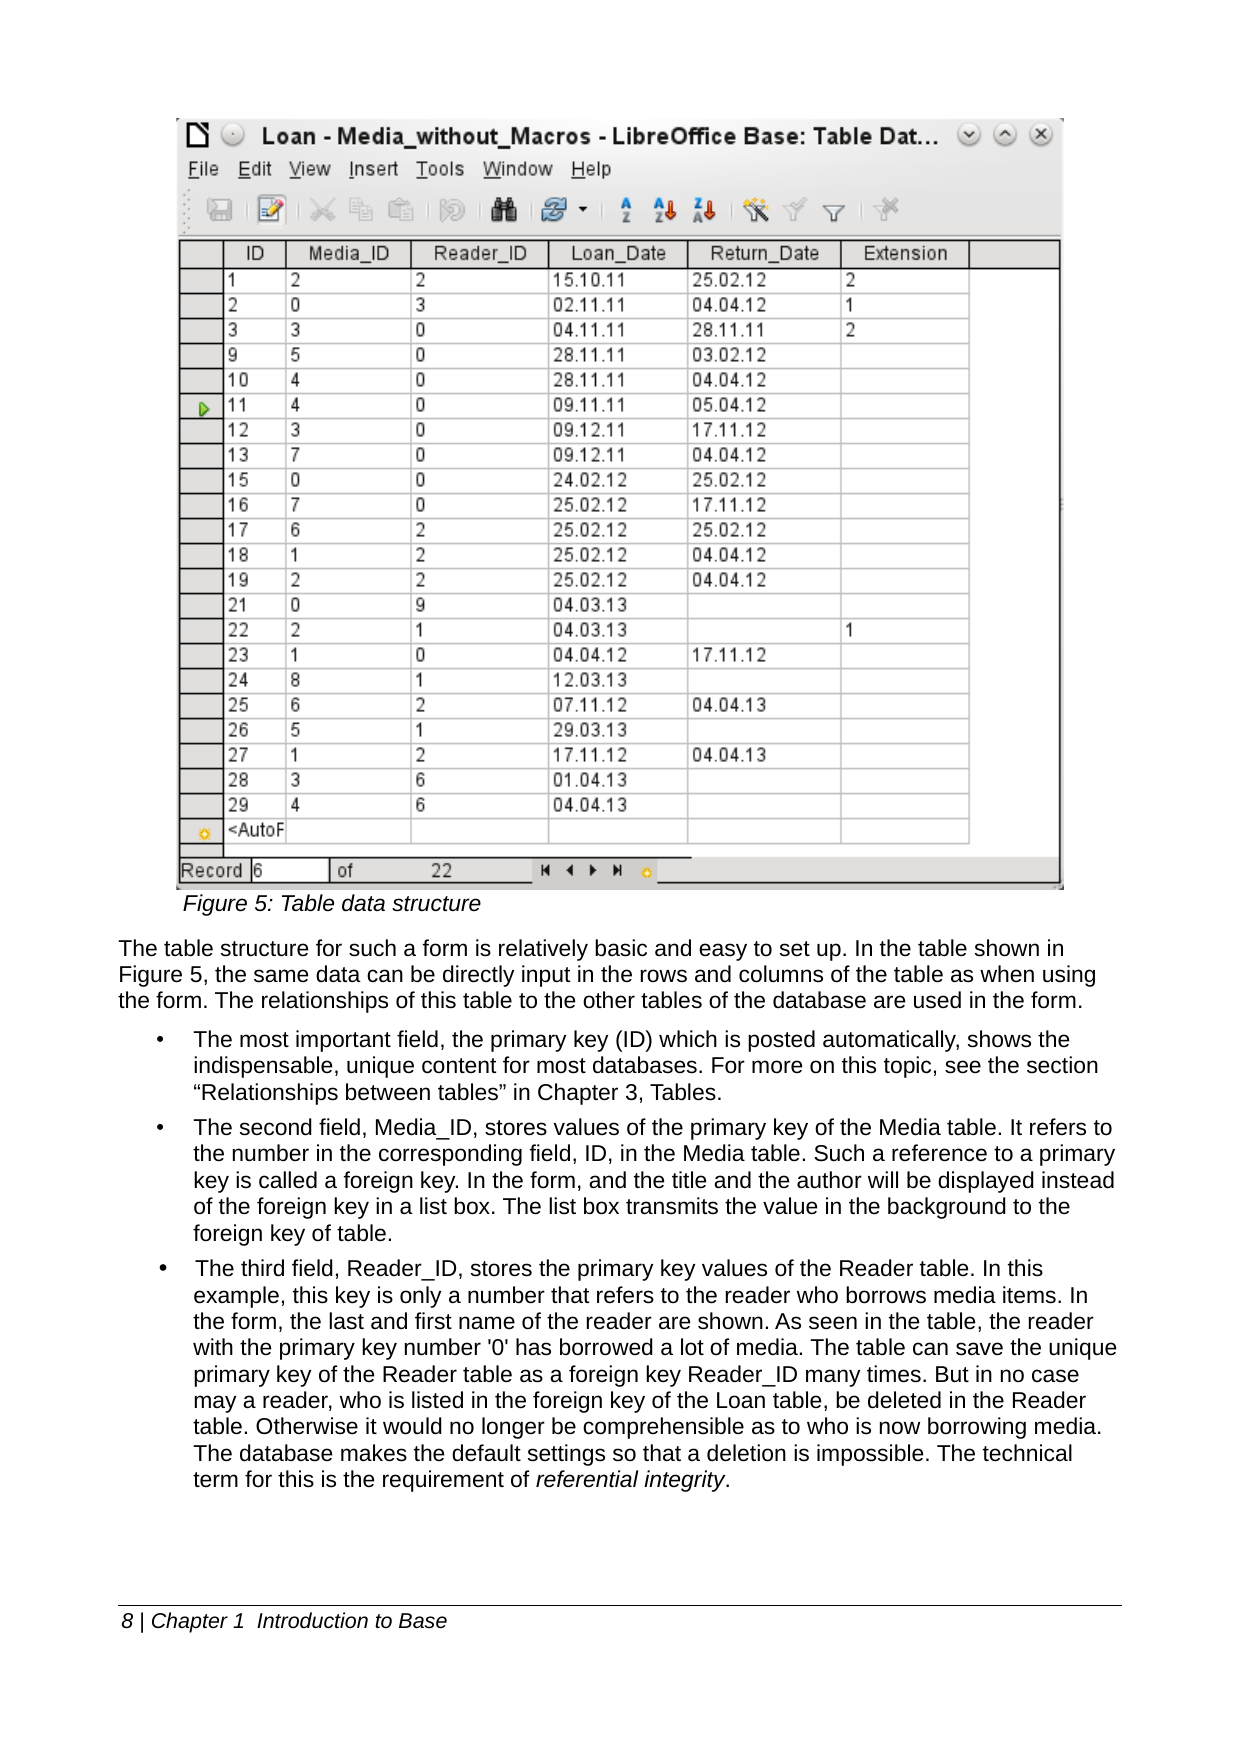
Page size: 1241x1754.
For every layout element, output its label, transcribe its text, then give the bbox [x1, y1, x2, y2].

list The second field, Media_ID, stores values of the primary key of the Media table. It refers to the number in the corresponding field, ID, in the Media table. Such a reference to a primary key is called a foreign key. In the form, and the title and the author will be displayed instead of the foreign key in a list box. The list box transmits the value in the background to the foreign key of table. [156, 1114, 1122, 1246]
picture [176, 118, 1064, 890]
text The table structure for such a form is relatively basic and easy to set up. In the table shown in Figure 5, the same data can be directly input in the rows and columns of the table as when using the form. The relationships of this table to the other tables of the database are used in the form. [118, 934, 1122, 1014]
list The most important field, the primary key (ID) which is posted automatically, shows the indispensable, unique content for most databases. For more on this topic, see the section “Relationships between tables” in Chapter 3, Tables. [156, 1026, 1122, 1105]
list The third field, Reader_ID, stores the primary key values of the Reader table. In this example, this key is only a number that refers to the reader who borrows media items. In the form, the last and first name of the reader are shown. As seen in the table, the reader with the primary key number '0' has borrowed a lot of media. The table can save the unique primary key of the Reader table as a foreign key Reader_ID many times. But in no case may a reader, who is listed in the foreign key of the Loan table, be deleted in the Reader table. Otherwise it would no longer be comprehensible as to who is now borrowing media. The database makes the default settings so that a deletion is impossible. The technical term for this is the requirement of referential integrity. [156, 1255, 1122, 1492]
text Figure 5: Table data structure [176, 890, 1064, 916]
